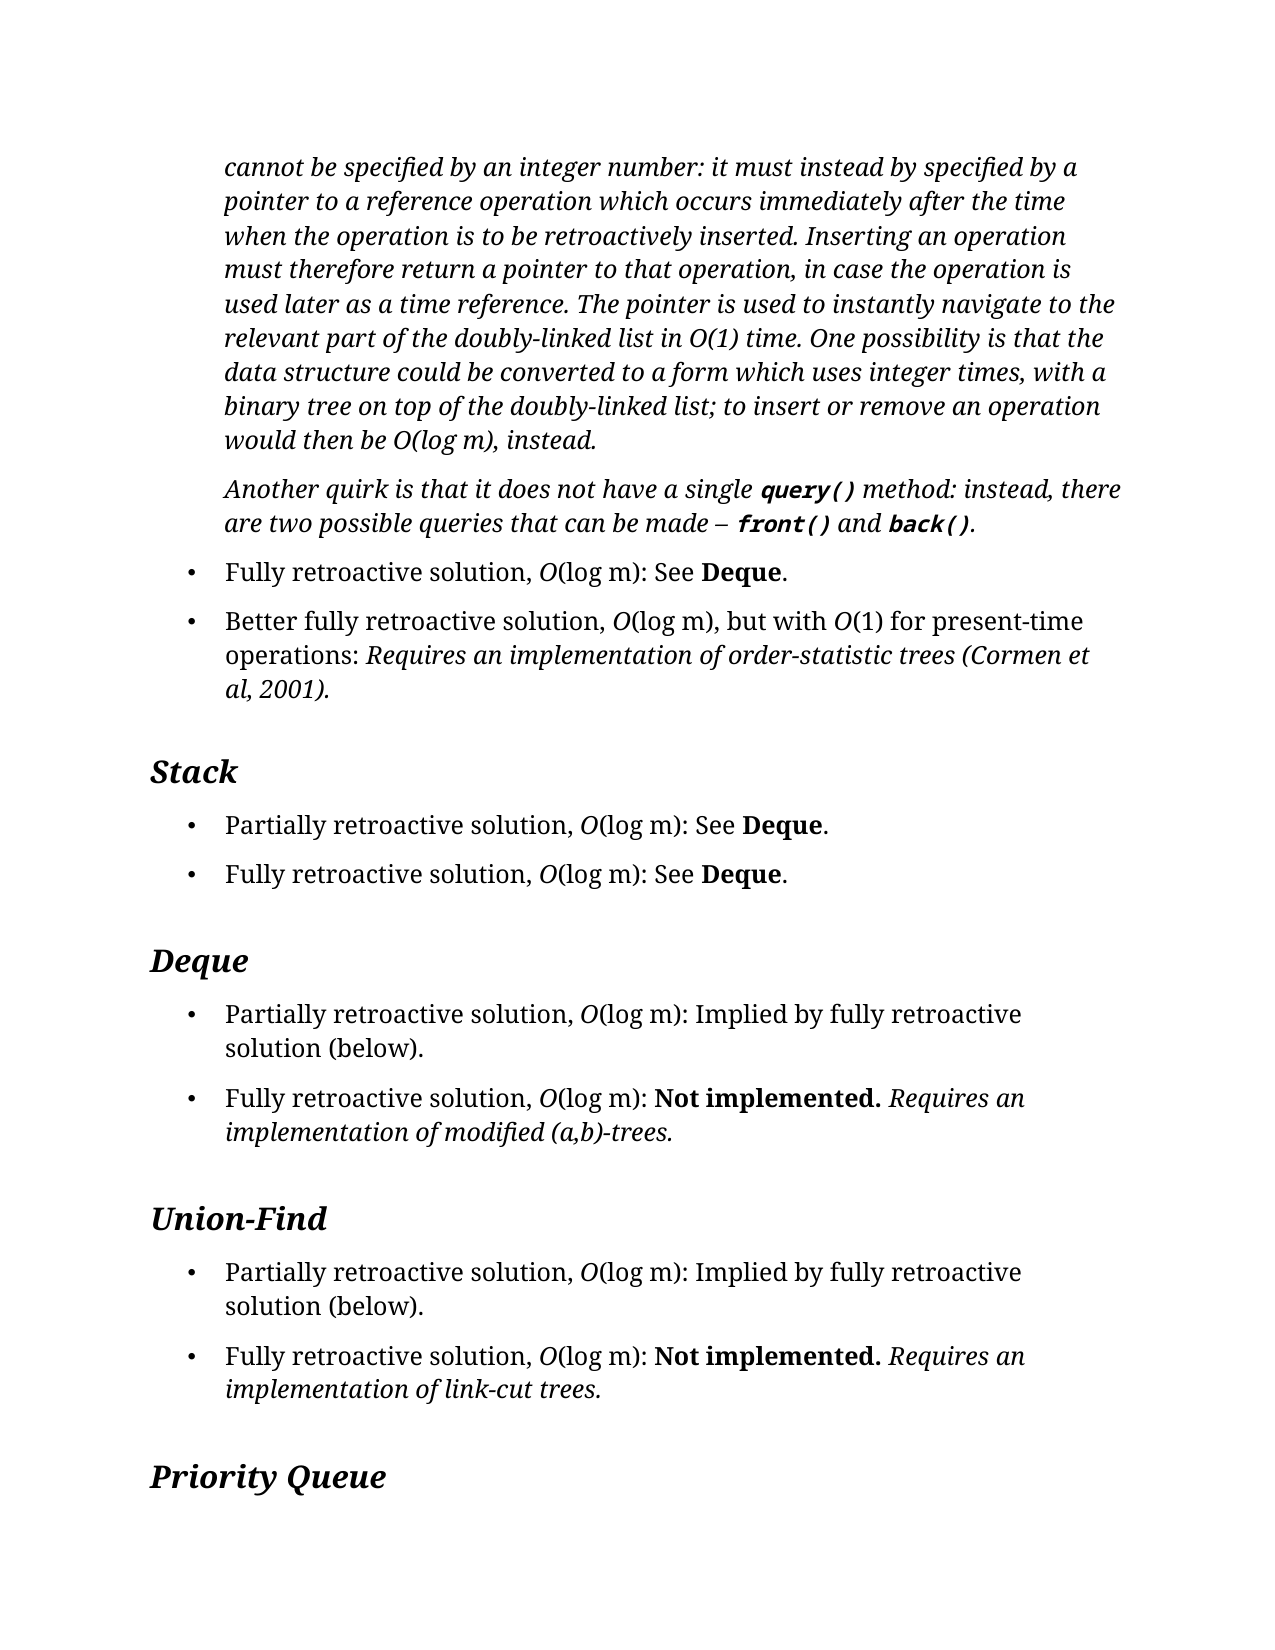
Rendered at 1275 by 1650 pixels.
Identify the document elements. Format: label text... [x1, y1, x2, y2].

text cannot be specified by an integer number: it must instead by specified by a pointer to a reference operation which occurs immediately after the time when the operation is to be retroactively inserted. Inserting an operation must therefore return a pointer to that operation, in case the operation is used later as a time reference. The pointer is used to instantly navigate to the relevant part of the doubly-linked list in O(1) time. One possibility is that the data structure could be converted to a form which uses integer times, with a binary tree on top of the doubly-linked list; to insert or remove an operation would then be O(log m), instead. [224, 150, 1125, 457]
list Fully retroactive solution, O(log m): Not implemented. Requires an implementation of modified (a,b)-trees. [187, 1080, 1125, 1182]
text Union-Find [150, 1197, 1125, 1240]
text Deque [150, 939, 1125, 982]
list Fully retroactive solution, O(log m): Not implemented. Requires an implementation of link-cut trees. [187, 1338, 1125, 1440]
text Another quirk is that it does not have a single query() method: instead, there are two possible queries that can be made – front() and back(). [224, 472, 1125, 540]
list Partially retroactive solution, O(log m): Implied by fully retroactive solution (below). [187, 1255, 1125, 1323]
list Partially retroactive solution, O(log m): Implied by fully retroactive solution (below). [187, 997, 1125, 1065]
list Better fully retroactive solution, O(log m), but with O(1) for present-time operations: Requires an implementation of order-statistic trees (Cormen et al, 2001). [187, 604, 1125, 735]
text Priority Queue [150, 1455, 1125, 1498]
list Partially retroactive solution, O(log m): See Deque. [187, 807, 1125, 841]
text Stack [150, 750, 1125, 792]
list Fully retroactive solution, O(log m): See Deque. [187, 555, 1125, 589]
list Fully retroactive solution, O(log m): See Deque. [187, 856, 1125, 924]
